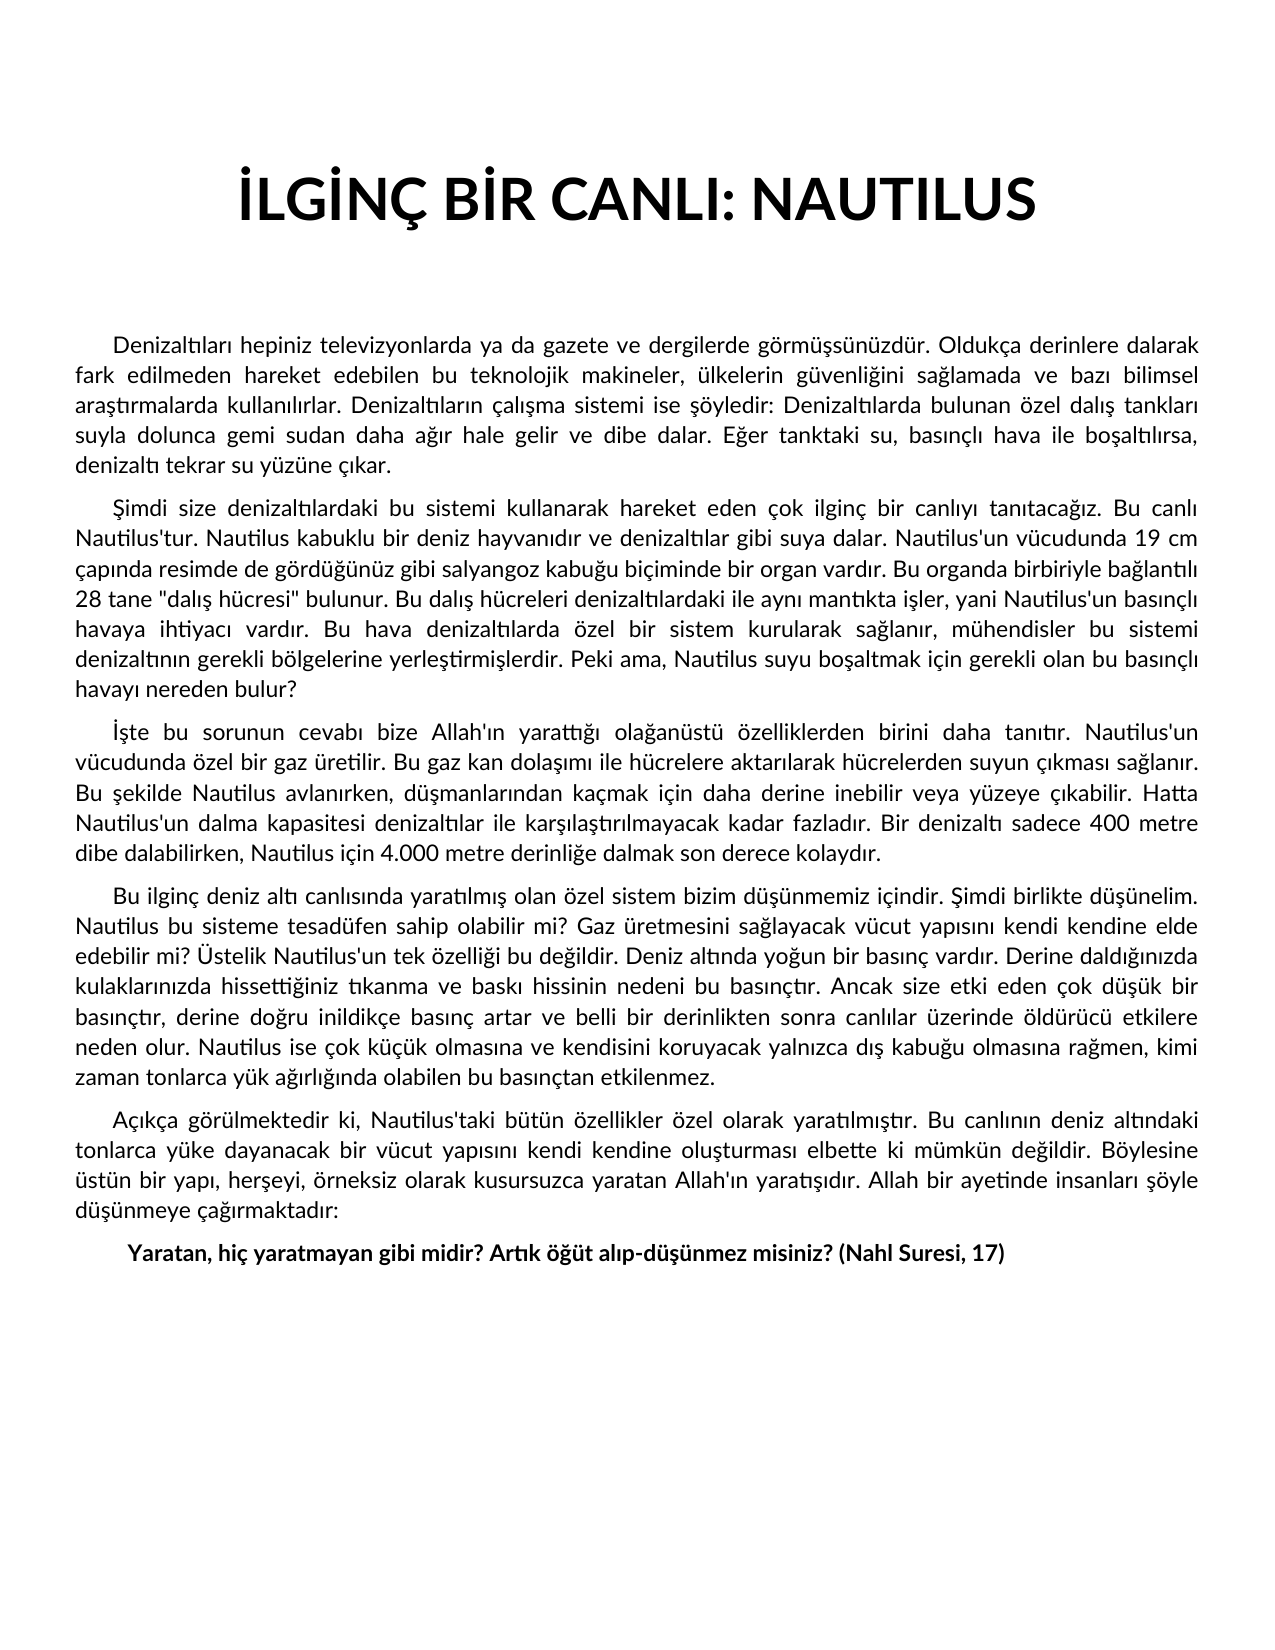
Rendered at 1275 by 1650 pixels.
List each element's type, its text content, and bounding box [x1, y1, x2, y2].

text Yaratan, hiç yaratmayan gibi midir? Artık öğüt alıp-düşünmez misiniz? (Nahl Suresi, 17) [127, 1239, 1177, 1266]
text Açıkça görülmektedir ki, Nautilus'taki bütün özellikler özel olarak yaratılmıştır. Bu canlının deniz altındaki tonlarca yüke dayanacak bir vücut yapısını kendi kendine oluşturması elbette ki mümkün değildir. Böylesine üstün bir yapı, herşeyi, örneksiz olarak kusursuzca yaratan Allah'ın yaratışıdır. Allah bir ayetinde insanları şöyle düşünmeye çağırmaktadır: [75, 1105, 1200, 1223]
subtitle İLGİNÇ BİR CANLI: NAUTILUS [75, 162, 1200, 232]
text Bu ilginç deniz altı canlısında yaratılmış olan özel sistem bizim düşünmemiz içindir. Şimdi birlikte düşünelim. Nautilus bu sisteme tesadüfen sahip olabilir mi? Gaz üretmesini sağlayacak vücut yapısını kendi kendine elde edebilir mi? Üstelik Nautilus'un tek özelliği bu değildir. Deniz altında yoğun bir basınç vardır. Derine daldığınızda kulaklarınızda hissettiğiniz tıkanma ve baskı hissinin nedeni bu basınçtır. Ancak size etki eden çok düşük bir basınçtır, derine doğru inildikçe basınç artar ve belli bir derinlikten sonra canlılar üzerinde öldürücü etkilere neden olur. Nautilus ise çok küçük olmasına ve kendisini koruyacak yalnızca dış kabuğu olmasına rağmen, kimi zaman tonlarca yük ağırlığında olabilen bu basınçtan etkilenmez. [75, 881, 1200, 1090]
text Denizaltıları hepiniz televizyonlarda ya da gazete ve dergilerde görmüşsünüzdür. Oldukça derinlere dalarak fark edilmeden hareket edebilen bu teknolojik makineler, ülkelerin güvenliğini sağlamada ve bazı bilimsel araştırmalarda kullanılırlar. Denizaltıların çalışma sistemi ise şöyledir: Denizaltılarda bulunan özel dalış tankları suyla dolunca gemi sudan daha ağır hale gelir ve dibe dalar. Eğer tanktaki su, basınçlı hava ile boşaltılırsa, denizaltı tekrar su yüzüne çıkar. [75, 330, 1200, 479]
text İşte bu sorunun cevabı bize Allah'ın yarattığı olağanüstü özelliklerden birini daha tanıtır. Nautilus'un vücudunda özel bir gaz üretilir. Bu gaz kan dolaşımı ile hücrelere aktarılarak hücrelerden suyun çıkması sağlanır. Bu şekilde Nautilus avlanırken, düşmanlarından kaçmak için daha derine inebilir veya yüzeye çıkabilir. Hatta Nautilus'un dalma kapasitesi denizaltılar ile karşılaştırılmayacak kadar fazladır. Bir denizaltı sadece 400 metre dibe dalabilirken, Nautilus için 4.000 metre derinliğe dalmak son derece kolaydır. [75, 718, 1200, 866]
text Şimdi size denizaltılardaki bu sistemi kullanarak hareket eden çok ilginç bir canlıyı tanıtacağız. Bu canlı Nautilus'tur. Nautilus kabuklu bir deniz hayvanıdır ve denizaltılar gibi suya dalar. Nautilus'un vücudunda 19 cm çapında resimde de gördüğünüz gibi salyangoz kabuğu biçiminde bir organ vardır. Bu organda birbiriyle bağlantılı 28 tane "dalış hücresi" bulunur. Bu dalış hücreleri denizaltılardaki ile aynı mantıkta işler, yani Nautilus'un basınçlı havaya ihtiyacı vardır. Bu hava denizaltılarda özel bir sistem kurularak sağlanır, mühendisler bu sistemi denizaltının gerekli bölgelerine yerleştirmişlerdir. Peki ama, Nautilus suyu boşaltmak için gerekli olan bu basınçlı havayı nereden bulur? [75, 494, 1200, 703]
